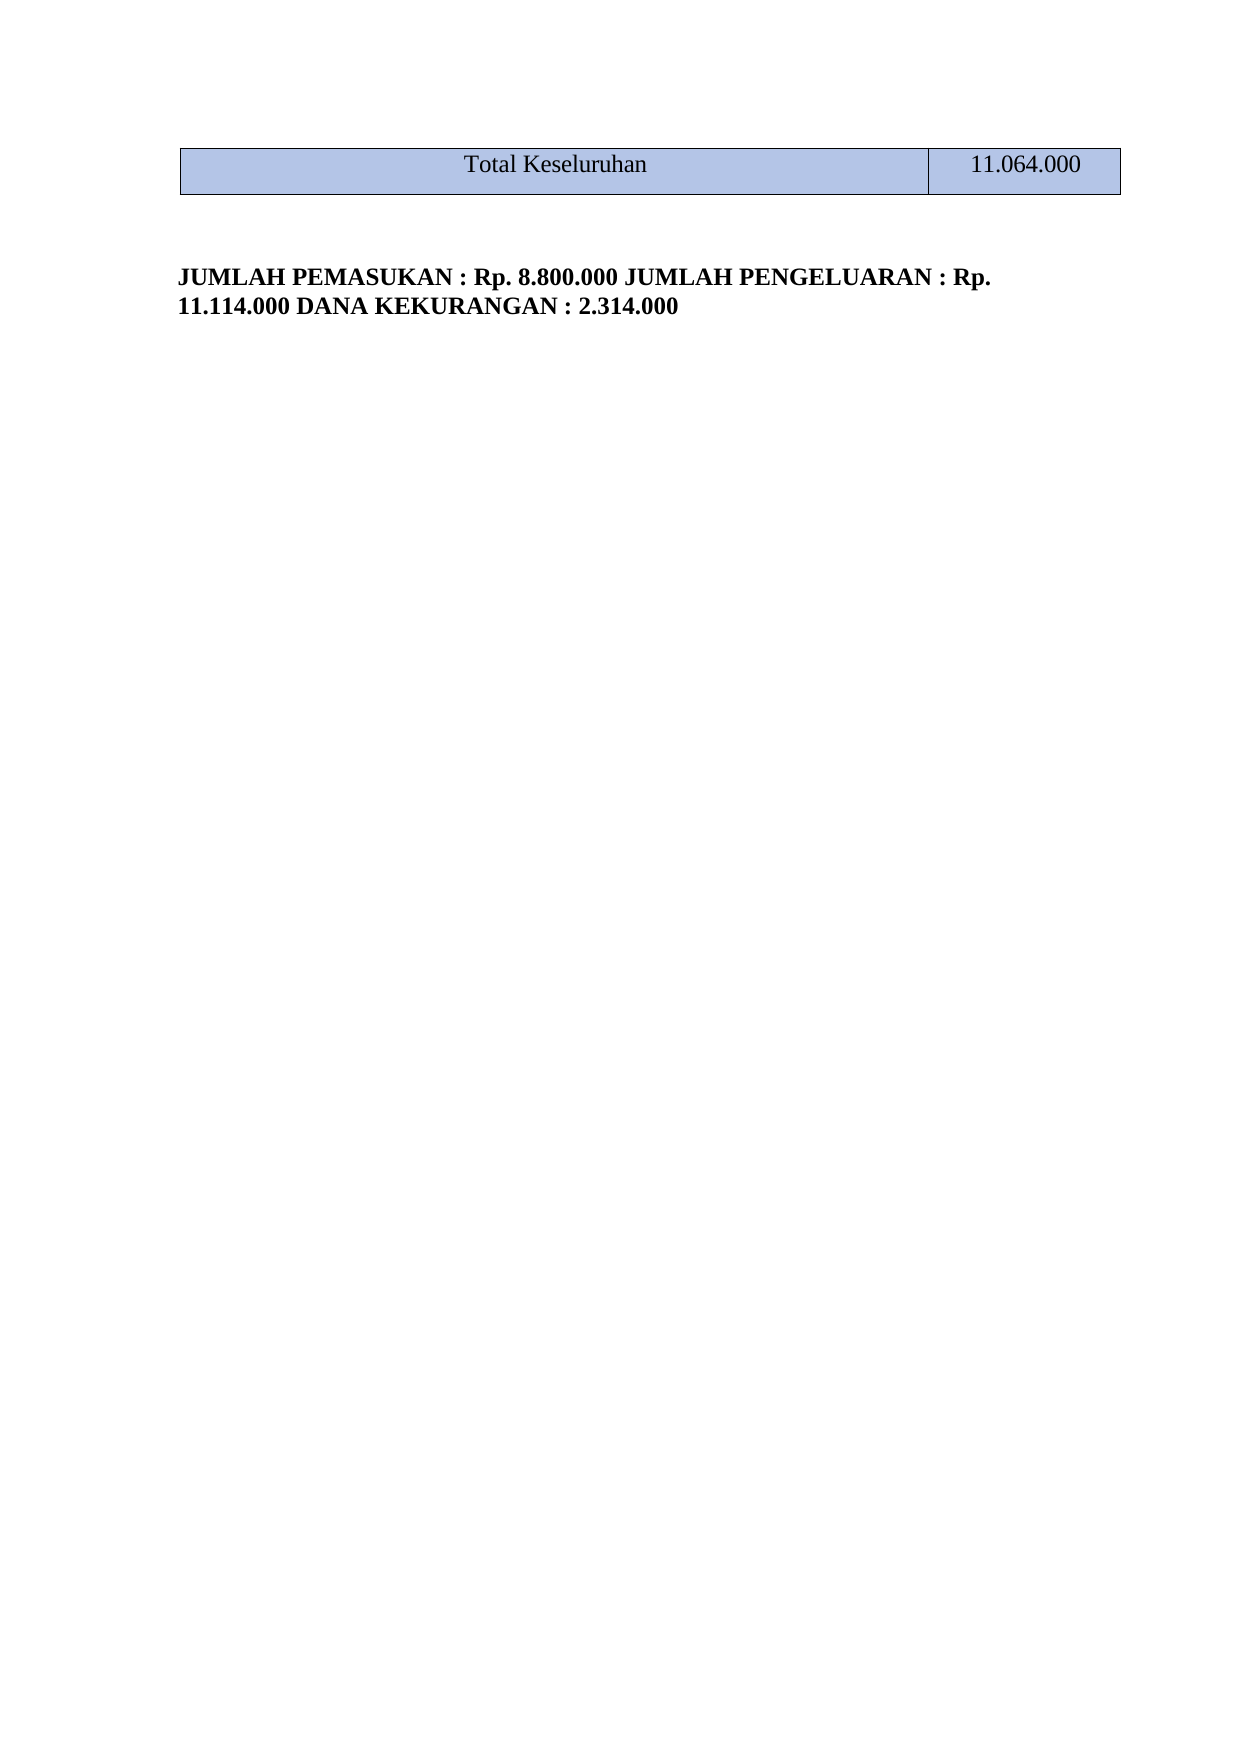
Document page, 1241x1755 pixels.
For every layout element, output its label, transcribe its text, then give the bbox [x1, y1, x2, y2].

table_cell 11.064.000 [929, 149, 1120, 194]
text JUMLAH PEMASUKAN : Rp. 8.800.000 JUMLAH PENGELUARAN : Rp. 11.114.000 DANA KEKURANGAN : 2.314.000 [177, 262, 1093, 320]
table_cell Total Keseluruhan [181, 149, 928, 194]
